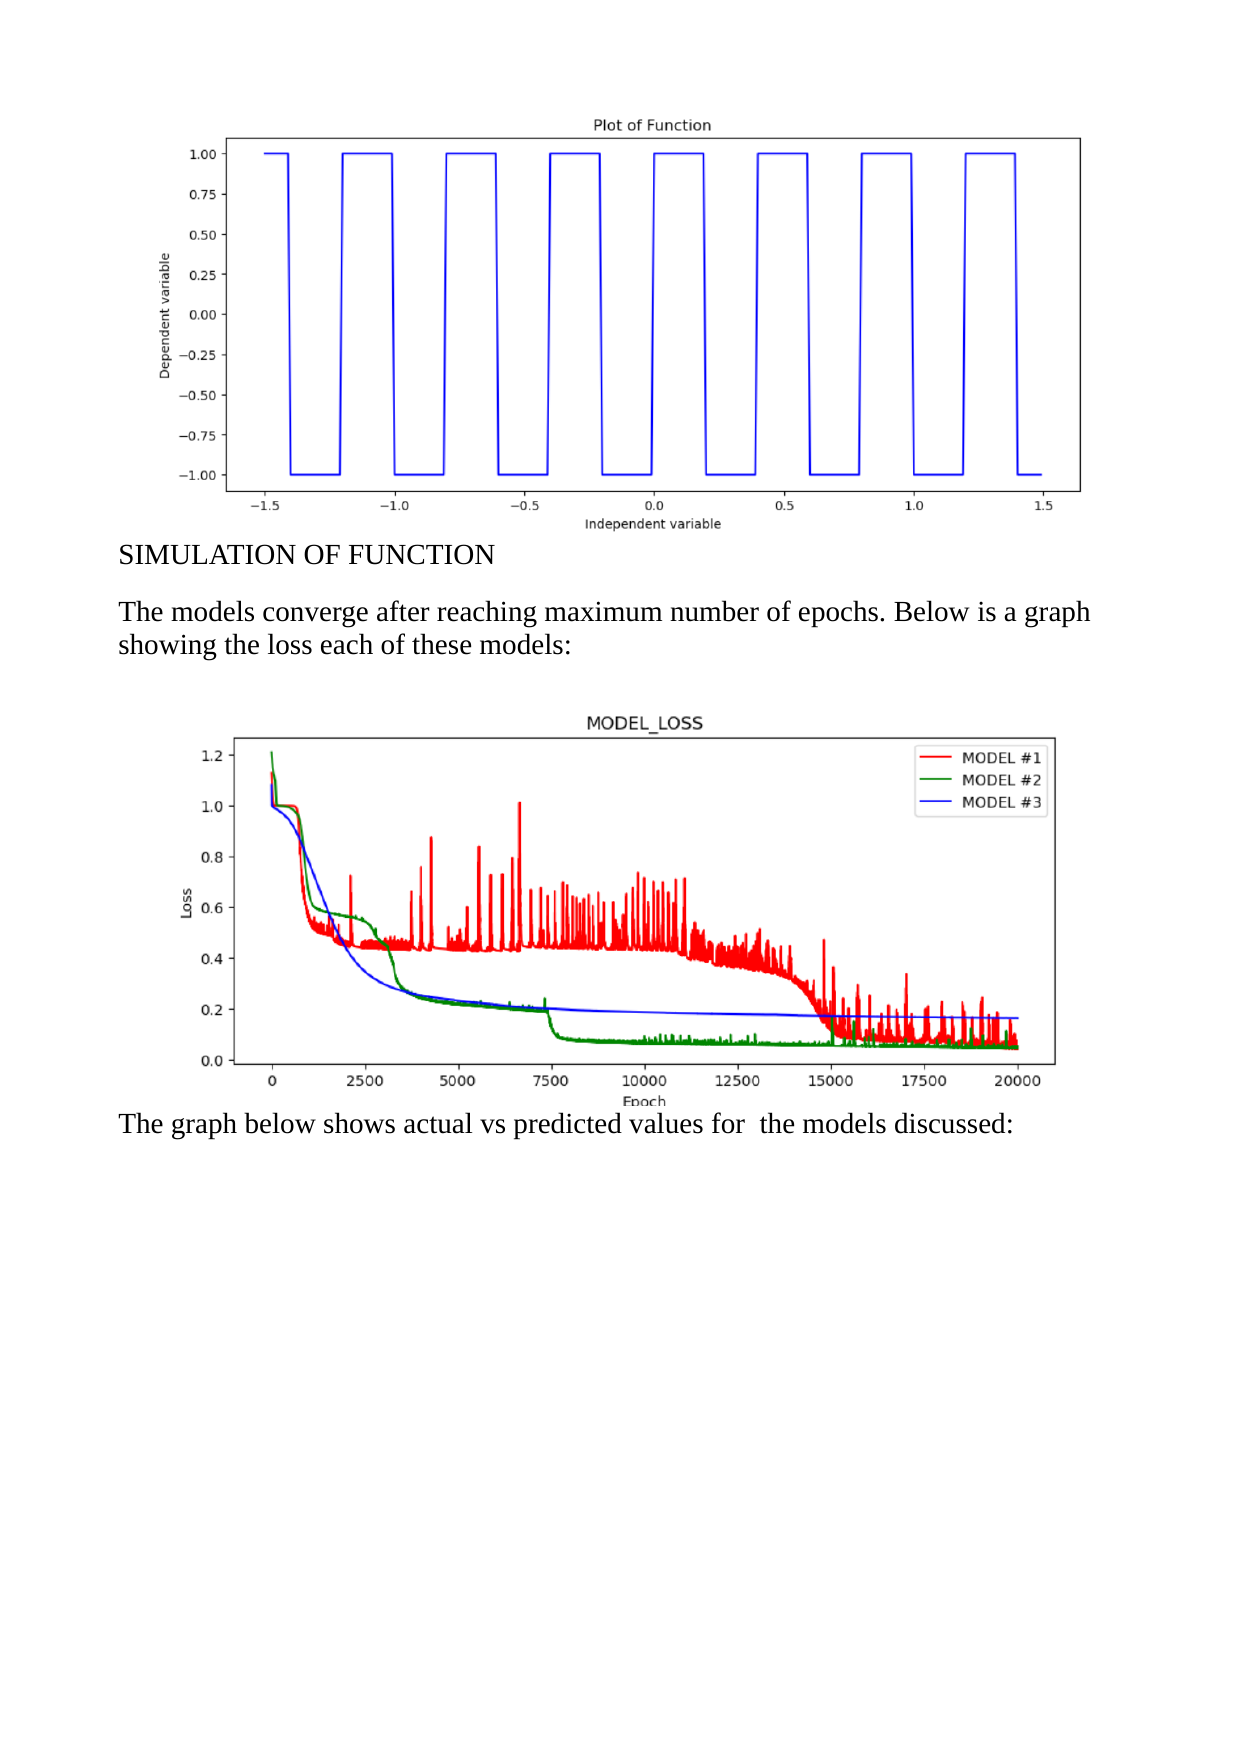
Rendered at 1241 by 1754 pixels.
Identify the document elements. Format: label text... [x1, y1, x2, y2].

picture [118, 708, 1123, 1106]
text SIMULATION OF FUNCTION [118, 537, 1122, 570]
text The models converge after reaching maximum number of epochs. Below is a graph showing the loss each of these models: [118, 594, 1122, 661]
picture [118, 118, 1123, 537]
text The graph below shows actual vs predicted values for the models discussed: [118, 1106, 1122, 1139]
